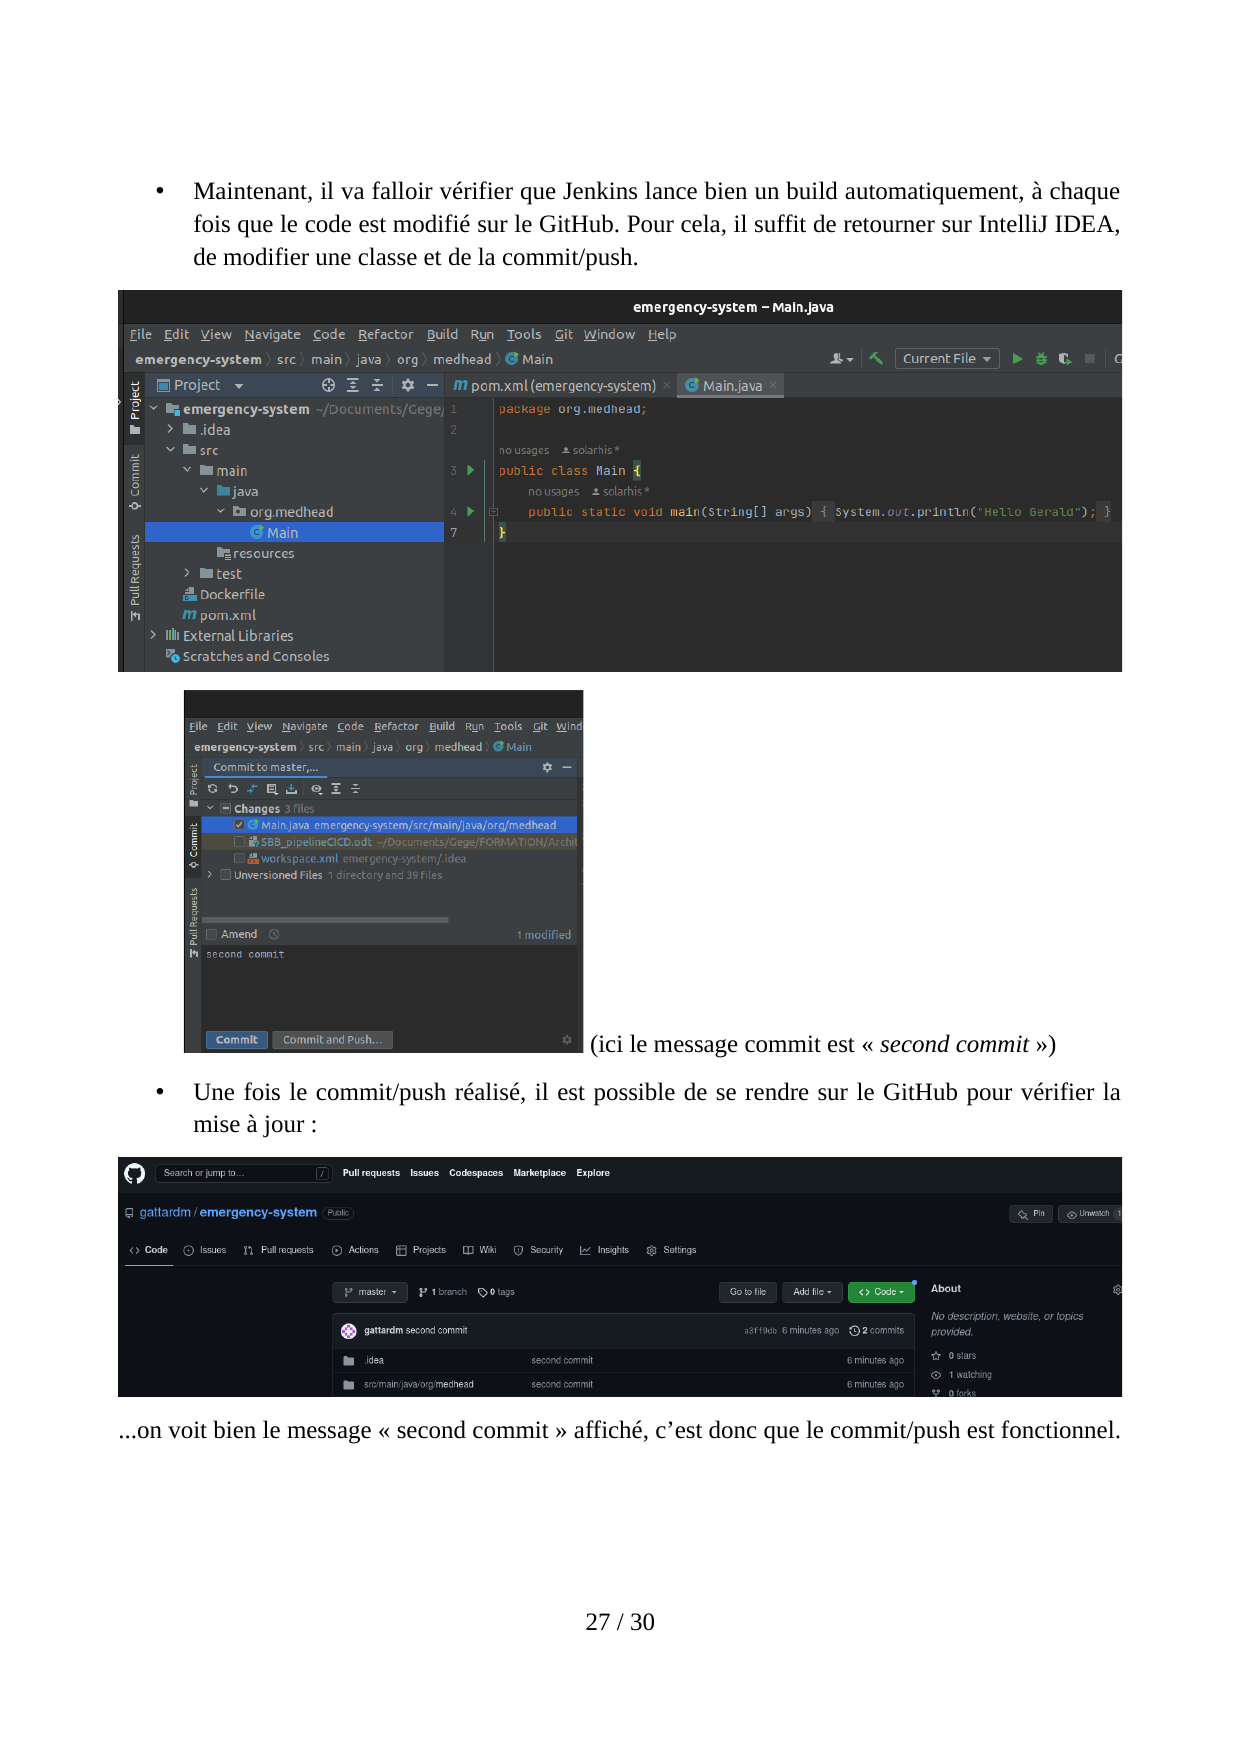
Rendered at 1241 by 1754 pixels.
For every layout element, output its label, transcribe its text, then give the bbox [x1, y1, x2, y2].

list Maintenant, il va falloir vérifier que Jenkins lance bien un build automatiquement, à chaque fois que le code est modifié sur le GitHub. Pour cela, il suffit de retourner sur IntelliJ IDEA, de modifier une classe et de la commit/push. [156, 176, 1122, 271]
picture [118, 1157, 1123, 1397]
picture [118, 290, 1123, 672]
list Une fois le commit/push réalisé, il est possible de se rendre sur le GitHub pour vérifier la mise à jour : [156, 1077, 1122, 1138]
text (ici le message commit est « second commit ») [118, 690, 1122, 1058]
picture [183, 690, 584, 1053]
text ...on voit bien le message « second commit » affiché, c’est donc que le commit/push est fonctionnel. [118, 1415, 1122, 1444]
